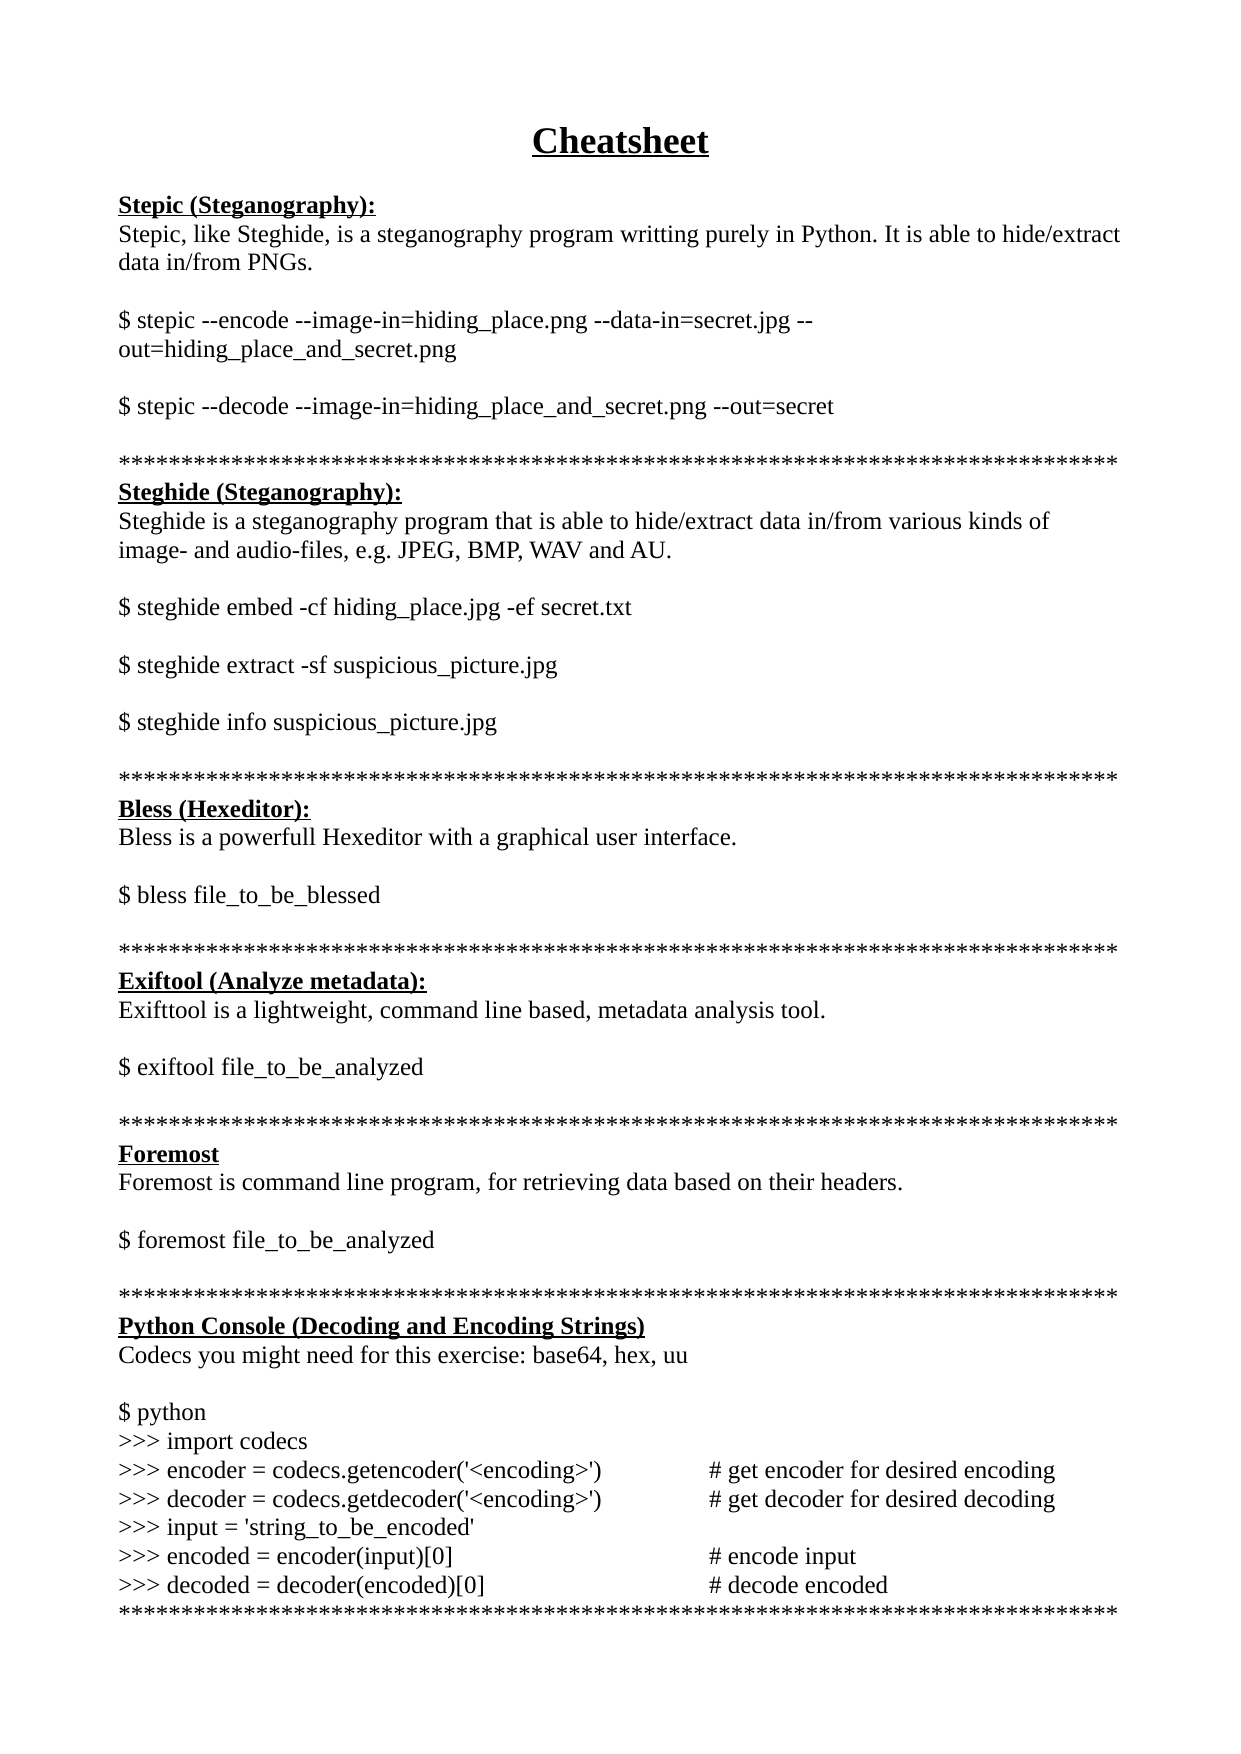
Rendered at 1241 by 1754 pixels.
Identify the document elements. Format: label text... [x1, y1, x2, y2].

text ******************************************************************************** [118, 1282, 1122, 1311]
text Foremost is command line program, for retrieving data based on their headers. [118, 1167, 1122, 1196]
text Stepic (Steganography): [118, 190, 1122, 219]
text $ python >>> import codecs >>> encoder = codecs.getencoder('<encoding>') # get encoder for desired encoding >>> decoder = codecs.getdecoder('<encoding>') # get decoder for desired decoding >>> input = 'string_to_be_encoded' [118, 1369, 1122, 1541]
text Steghide (Steganography): [118, 477, 1122, 506]
text $ stepic --encode --image-in=hiding_place.png --data-in=secret.jpg --out=hiding_place_and_secret.png [118, 305, 1122, 362]
text $ steghide info suspicious_picture.jpg ******************************************************************************** [118, 707, 1122, 794]
text Bless is a powerfull Hexeditor with a graphical user interface. [118, 822, 1122, 880]
text $ foremost file_to_be_analyzed [118, 1225, 1122, 1254]
text Python Console (Decoding and Encoding Strings) [118, 1311, 1122, 1340]
text Bless (Hexeditor): [118, 794, 1122, 822]
text ******************************************************************************** [118, 420, 1122, 477]
text Stepic, like Steghide, is a steganography program writting purely in Python. It is able to hide/extract data in/from PNGs. [118, 219, 1122, 276]
text >>> encoded = encoder(input)[0] # encode input >>> decoded = decoder(encoded)[0] # decode encoded ******************************************************************************** [118, 1541, 1122, 1627]
text $ steghide embed -cf hiding_place.jpg -ef secret.txt [118, 592, 1122, 621]
text Cheatsheet [118, 118, 1122, 161]
text Exiftool (Analyze metadata): Exifttool is a lightweight, command line based, metadata analysis tool. [118, 966, 1122, 1024]
text Steghide is a steganography program that is able to hide/extract data in/from various kinds of image- and audio-files, e.g. JPEG, BMP, WAV and AU. [118, 506, 1122, 564]
text $ exiftool file_to_be_analyzed ******************************************************************************** [118, 1052, 1122, 1139]
text $ bless file_to_be_blessed ******************************************************************************** [118, 880, 1122, 966]
text Foremost [118, 1139, 1122, 1167]
text Codecs you might need for this exercise: base64, hex, uu [118, 1340, 1122, 1369]
text $ stepic --decode --image-in=hiding_place_and_secret.png --out=secret [118, 391, 1122, 420]
text $ steghide extract -sf suspicious_picture.jpg [118, 650, 1122, 707]
